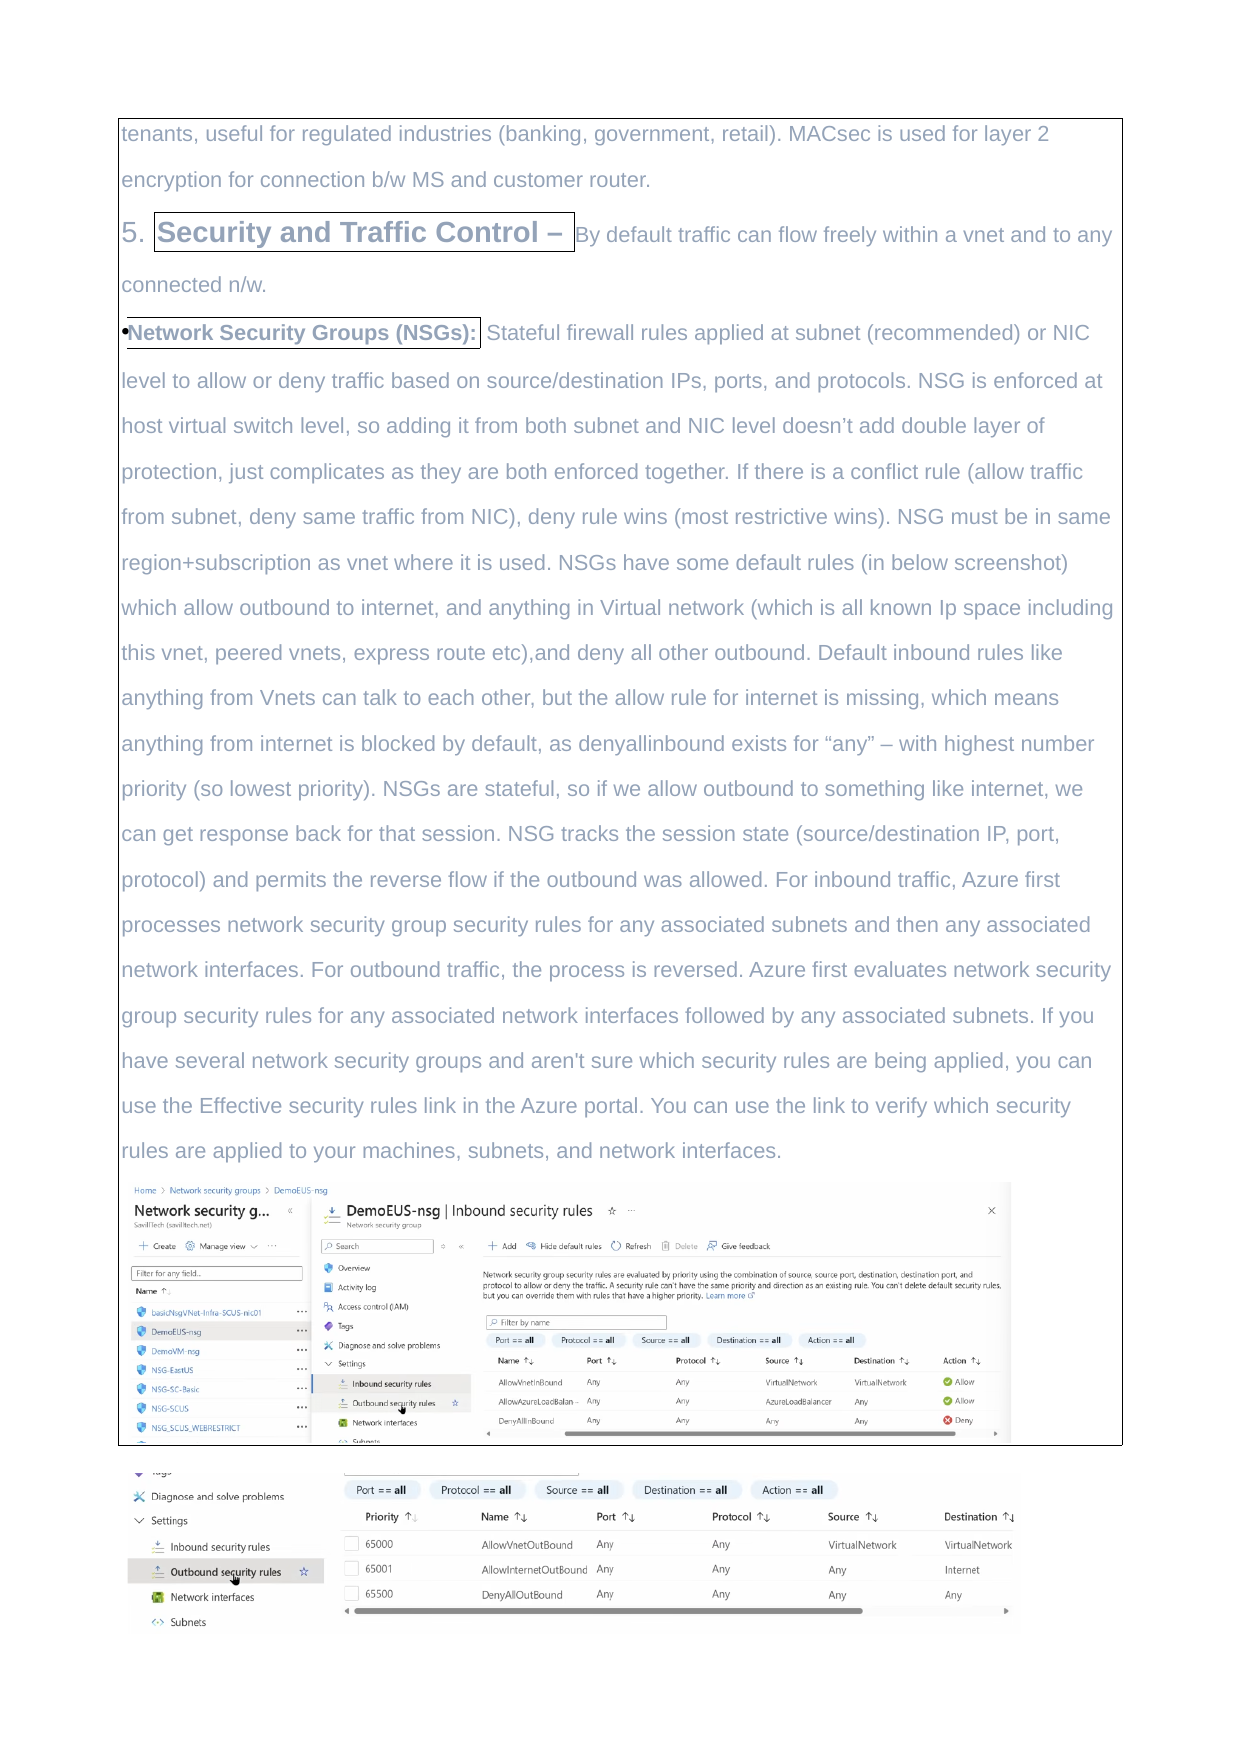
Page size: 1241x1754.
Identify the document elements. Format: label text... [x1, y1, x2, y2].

text tenants, useful for regulated industries (banking, government, retail). MACsec is used for layer 2 encryption for connection b/w MS and customer router. [119, 119, 1122, 192]
picture [127, 1473, 1022, 1634]
list Network Security Groups (NSGs): Stateful firewall rules applied at subnet (recommended) or NIC level to allow or deny traffic based on source/destination IPs, ports, and protocols. NSG is enforced at host virtual switch level, so adding it from both subnet and NIC level doesn’t add double layer of protection, just complicates as they are both enforced together. If there is a conflict rule (allow traffic from subnet, deny same traffic from NIC), deny rule wins (most restrictive wins). NSG must be in same region+subscription as vnet where it is used. NSGs have some default rules (in below screenshot) which allow outbound to internet, and anything in Virtual network (which is all known Ip space including this vnet, peered vnets, express route etc),and deny all other outbound. Default inbound rules like anything from Vnets can talk to each other, but the allow rule for internet is missing, which means anything from internet is blocked by default, as denyallinbound exists for “any” – with highest number priority (so lowest priority). NSGs are stateful, so if we allow outbound to something like internet, we can get response back for that session. NSG tracks the session state (source/destination IP, port, protocol) and permits the reverse flow if the outbound was allowed. For inbound traffic, Azure first processes network security group security rules for any associated subnets and then any associated network interfaces. For outbound traffic, the process is reversed. Azure first evaluates network security group security rules for any associated network interfaces followed by any associated subnets. If you have several network security groups and aren't sure which security rules are being applied, you can use the Effective security rules link in the Azure portal. You can use the link to verify which security rules are applied to your machines, subnets, and network interfaces. [119, 314, 1122, 1164]
subtitle 5. Security and Traffic Control – By default traffic can flow freely within a vnet and to any connected n/w. [119, 209, 1122, 297]
picture [127, 1182, 1012, 1443]
